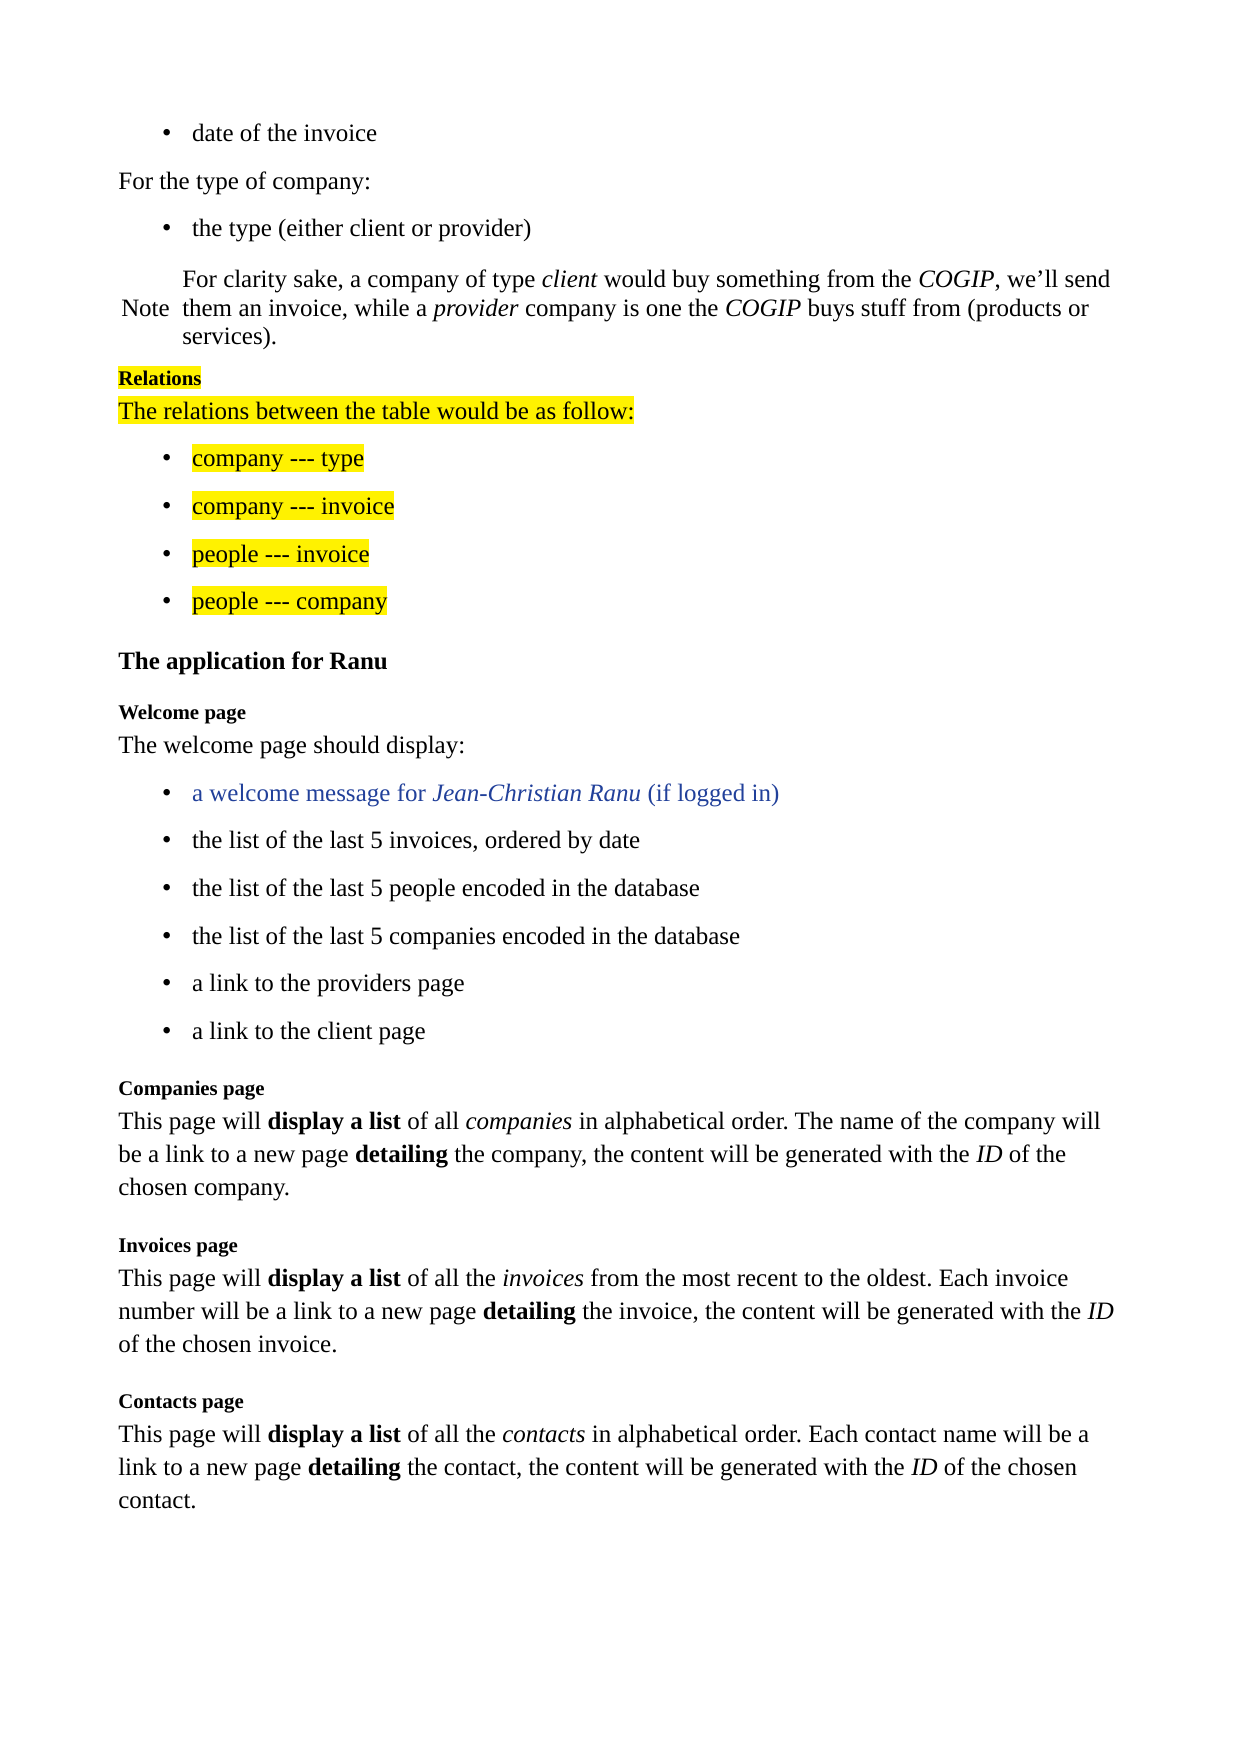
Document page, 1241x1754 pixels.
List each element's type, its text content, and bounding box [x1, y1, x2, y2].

list company --- invoice [162, 491, 1122, 520]
subtitle Invoices page [118, 1233, 1122, 1257]
list the list of the last 5 people encoded in the database [162, 873, 1122, 902]
text The relations between the table would be as follow: [118, 396, 1122, 424]
list people --- invoice [162, 539, 1122, 567]
table_header Note [118, 261, 179, 353]
table_header For clarity sake, a company of type client would buy something from the COGIP, we’ll send them an invoice, while a provider company is one the COGIP buys stuff from (products or services). [179, 261, 1122, 353]
list people --- company [162, 586, 1122, 615]
list the list of the last 5 companies encoded in the database [162, 921, 1122, 949]
list a welcome message for Jean-Christian Ranu (if logged in) [162, 778, 1122, 807]
subtitle Companies page [118, 1076, 1122, 1100]
subtitle Relations [118, 366, 1122, 389]
list company --- type [162, 443, 1122, 472]
subtitle Contacts page [118, 1389, 1122, 1413]
list the type (either client or provider) [162, 213, 1122, 242]
text This page will display a list of all the invoices from the most recent to the oldest. Each invoice number will be a link to a new page detailing the invoice, the content will be generated with the ID of the chosen invoice. [118, 1263, 1122, 1358]
subtitle Welcome page [118, 700, 1122, 724]
list date of the invoice [162, 118, 1122, 147]
list a link to the client page [162, 1016, 1122, 1045]
list the list of the last 5 invoices, ordered by date [162, 826, 1122, 854]
text This page will display a list of all companies in alphabetical order. The name of the company will be a link to a new page detailing the company, the content will be generated with the ID of the chosen company. [118, 1106, 1122, 1201]
list a link to the providers page [162, 968, 1122, 997]
text This page will display a list of all the contacts in alphabetical order. Each contact name will be a link to a new page detailing the contact, the content will be generated with the ID of the chosen contact. [118, 1419, 1122, 1514]
subtitle The application for Ranu [118, 646, 1122, 675]
text The welcome page should display: [118, 730, 1122, 759]
text For the type of company: [118, 166, 1122, 194]
